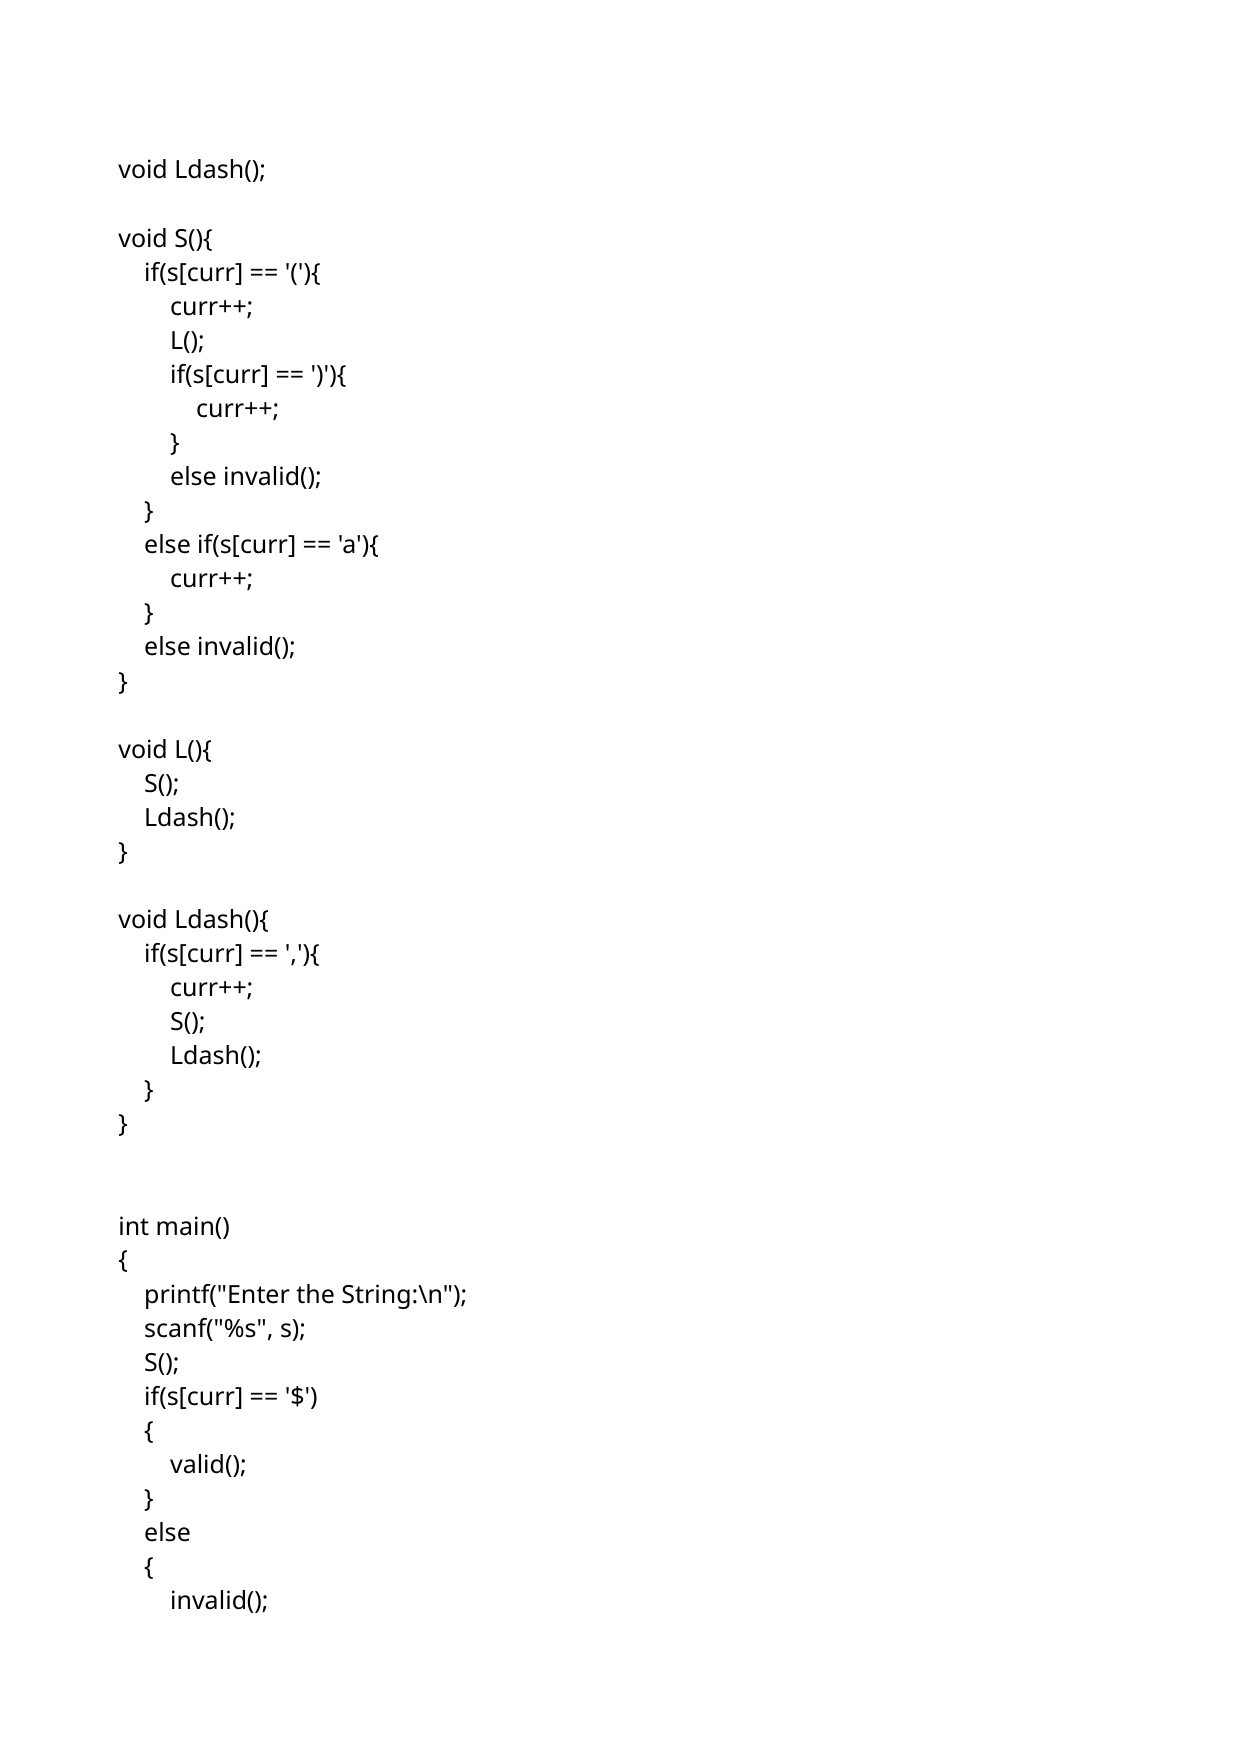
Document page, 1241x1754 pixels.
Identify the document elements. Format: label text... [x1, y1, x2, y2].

text } [118, 1481, 1122, 1515]
text S(); [118, 1004, 1122, 1038]
text curr++; [118, 561, 1122, 595]
text curr++; [118, 288, 1122, 322]
text } [118, 1106, 1122, 1140]
text } [118, 663, 1122, 697]
text else if(s[curr] == 'a'){ [118, 527, 1122, 561]
text void Ldash(); [118, 152, 1122, 186]
text void L(){ [118, 731, 1122, 765]
text valid(); [118, 1447, 1122, 1481]
text else [118, 1515, 1122, 1549]
text } [118, 1072, 1122, 1106]
text void S(){ [118, 220, 1122, 254]
text int main() [118, 1208, 1122, 1242]
text curr++; [118, 970, 1122, 1004]
text invalid(); [118, 1583, 1122, 1617]
text S(); [118, 1344, 1122, 1378]
text { [118, 1549, 1122, 1583]
text L(); [118, 322, 1122, 357]
text if(s[curr] == '$') [118, 1378, 1122, 1412]
text Ldash(); [118, 1038, 1122, 1072]
text if(s[curr] == ')'){ [118, 357, 1122, 391]
text if(s[curr] == '('){ [118, 254, 1122, 288]
text void Ldash(){ [118, 902, 1122, 936]
text } [118, 493, 1122, 527]
text Ldash(); [118, 799, 1122, 833]
text else invalid(); [118, 459, 1122, 493]
text { [118, 1242, 1122, 1276]
text } [118, 833, 1122, 867]
text if(s[curr] == ','){ [118, 936, 1122, 970]
text } [118, 425, 1122, 459]
text { [118, 1412, 1122, 1447]
text } [118, 595, 1122, 629]
text printf("Enter the String:\n"); [118, 1276, 1122, 1310]
text else invalid(); [118, 629, 1122, 663]
text curr++; [118, 391, 1122, 425]
text S(); [118, 765, 1122, 799]
text scanf("%s", s); [118, 1310, 1122, 1344]
